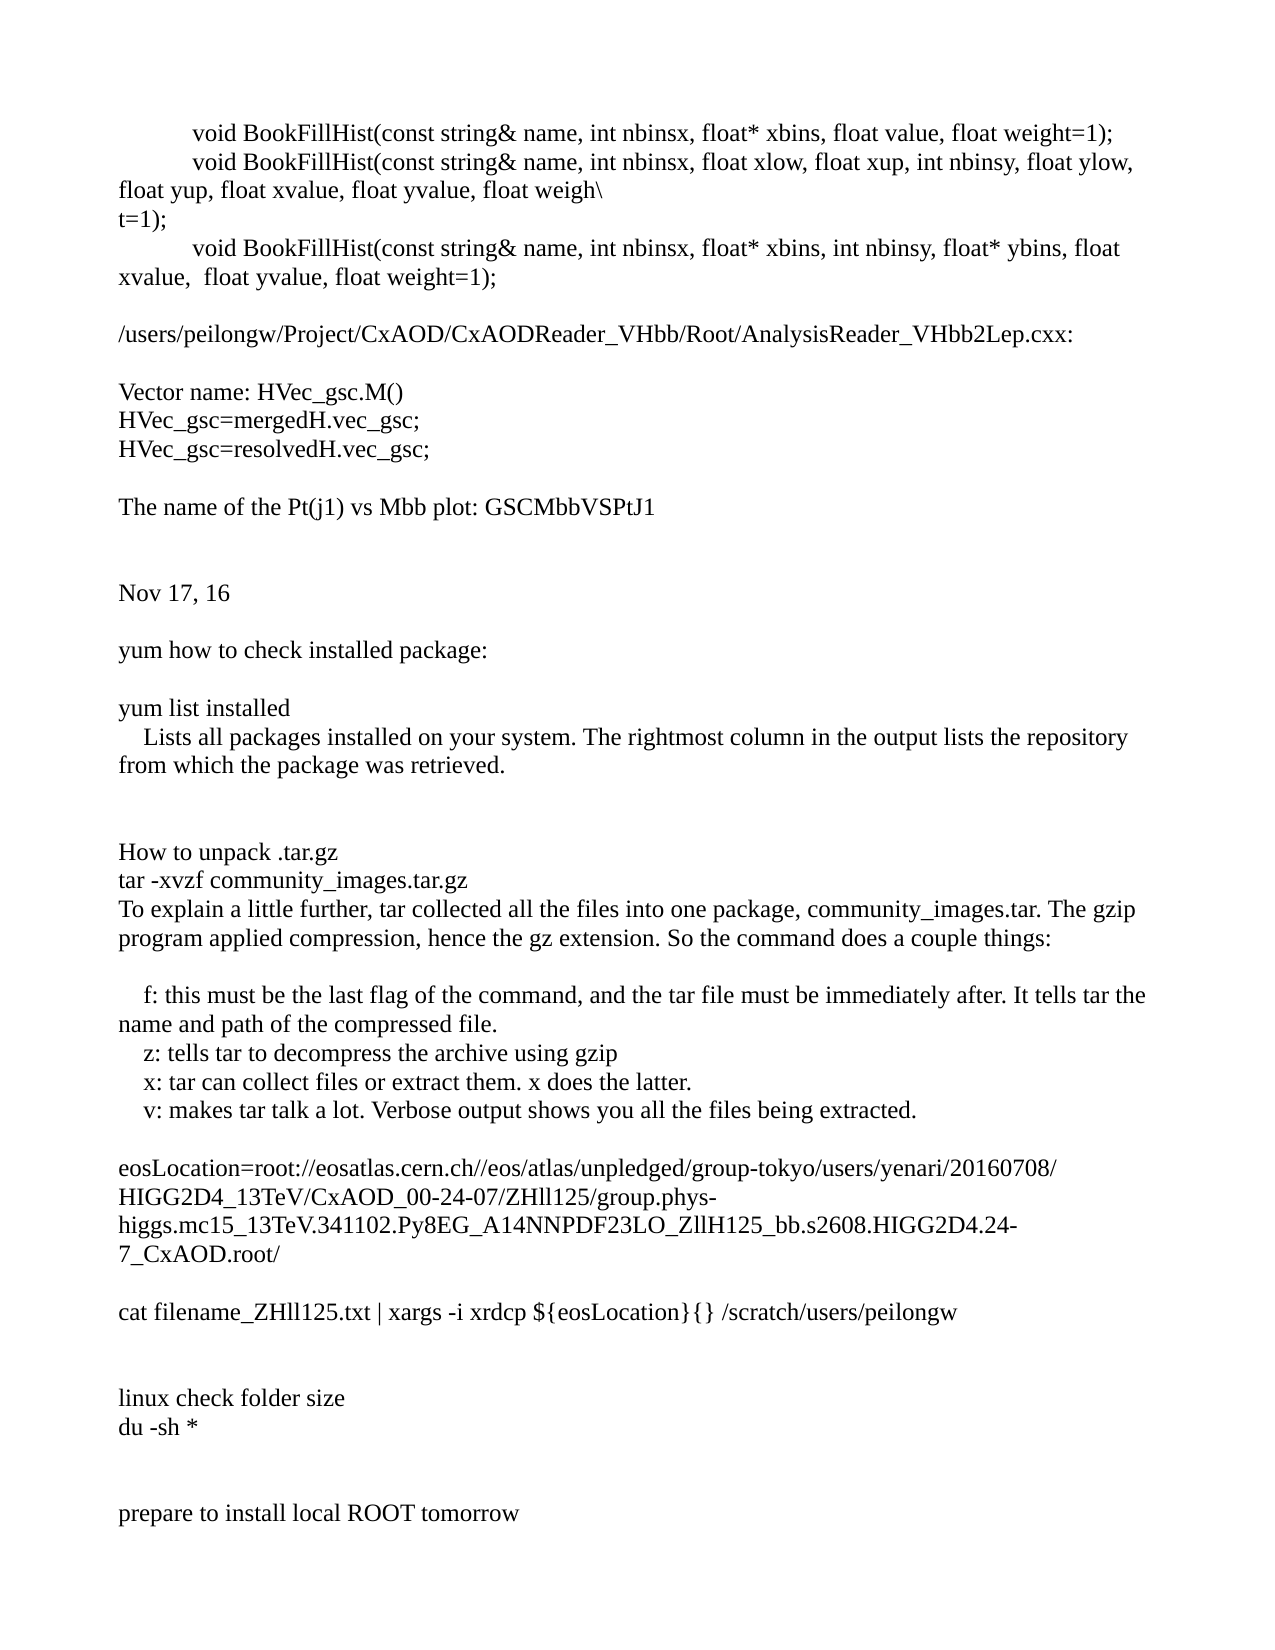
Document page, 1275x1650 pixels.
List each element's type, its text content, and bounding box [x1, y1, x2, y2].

text void BookFillHist(const string& name, int nbinsx, float* xbins, float value, float weight=1); [118, 118, 1157, 147]
text eosLocation=root://eosatlas.cern.ch//eos/atlas/unpledged/group-tokyo/users/yenari/20160708/HIGG2D4_13TeV/CxAOD_00-24-07/ZHll125/group.phys-higgs.mc15_13TeV.341102.Py8EG_A14NNPDF23LO_ZllH125_bb.s2608.HIGG2D4.24-7_CxAOD.root/ [118, 1153, 1157, 1268]
text HVec_gsc=mergedH.vec_gsc; [118, 406, 1157, 434]
text prepare to install local ROOT tomorrow [118, 1498, 1157, 1527]
text du -sh * [118, 1412, 1157, 1441]
text t=1); [118, 204, 1157, 233]
text To explain a little further, tar collected all the files into one package, community_images.tar. The gzip program applied compression, hence the gz extension. So the command does a couple things: [118, 894, 1157, 952]
text x: tar can collect files or extract them. x does the latter. [118, 1067, 1157, 1096]
text The name of the Pt(j1) vs Mbb plot: GSCMbbVSPtJ1 [118, 492, 1157, 521]
text Vector name: HVec_gsc.M() [118, 377, 1157, 406]
text Nov 17, 16 [118, 578, 1157, 607]
text yum how to check installed package: [118, 636, 1157, 664]
text yum list installed [118, 693, 1157, 722]
text Lists all packages installed on your system. The rightmost column in the output lists the repository from which the package was retrieved. [118, 722, 1157, 779]
text void BookFillHist(const string& name, int nbinsx, float xlow, float xup, int nbinsy, float ylow, float yup, float xvalue, float yvalue, float weigh\ [118, 147, 1157, 204]
text cat filename_ZHll125.txt | xargs -i xrdcp ${eosLocation}{} /scratch/users/peilongw [118, 1297, 1157, 1326]
text tar -xvzf community_images.tar.gz [118, 866, 1157, 894]
text /users/peilongw/Project/CxAOD/CxAODReader_VHbb/Root/AnalysisReader_VHbb2Lep.cxx: [118, 319, 1157, 348]
text f: this must be the last flag of the command, and the tar file must be immediately after. It tells tar the name and path of the compressed file. [118, 981, 1157, 1038]
text v: makes tar talk a lot. Verbose output shows you all the files being extracted. [118, 1096, 1157, 1124]
text How to unpack .tar.gz [118, 837, 1157, 866]
text void BookFillHist(const string& name, int nbinsx, float* xbins, int nbinsy, float* ybins, float xvalue, float yvalue, float weight=1); [118, 233, 1157, 291]
text linux check folder size [118, 1383, 1157, 1412]
text z: tells tar to decompress the archive using gzip [118, 1038, 1157, 1067]
text HVec_gsc=resolvedH.vec_gsc; [118, 434, 1157, 463]
